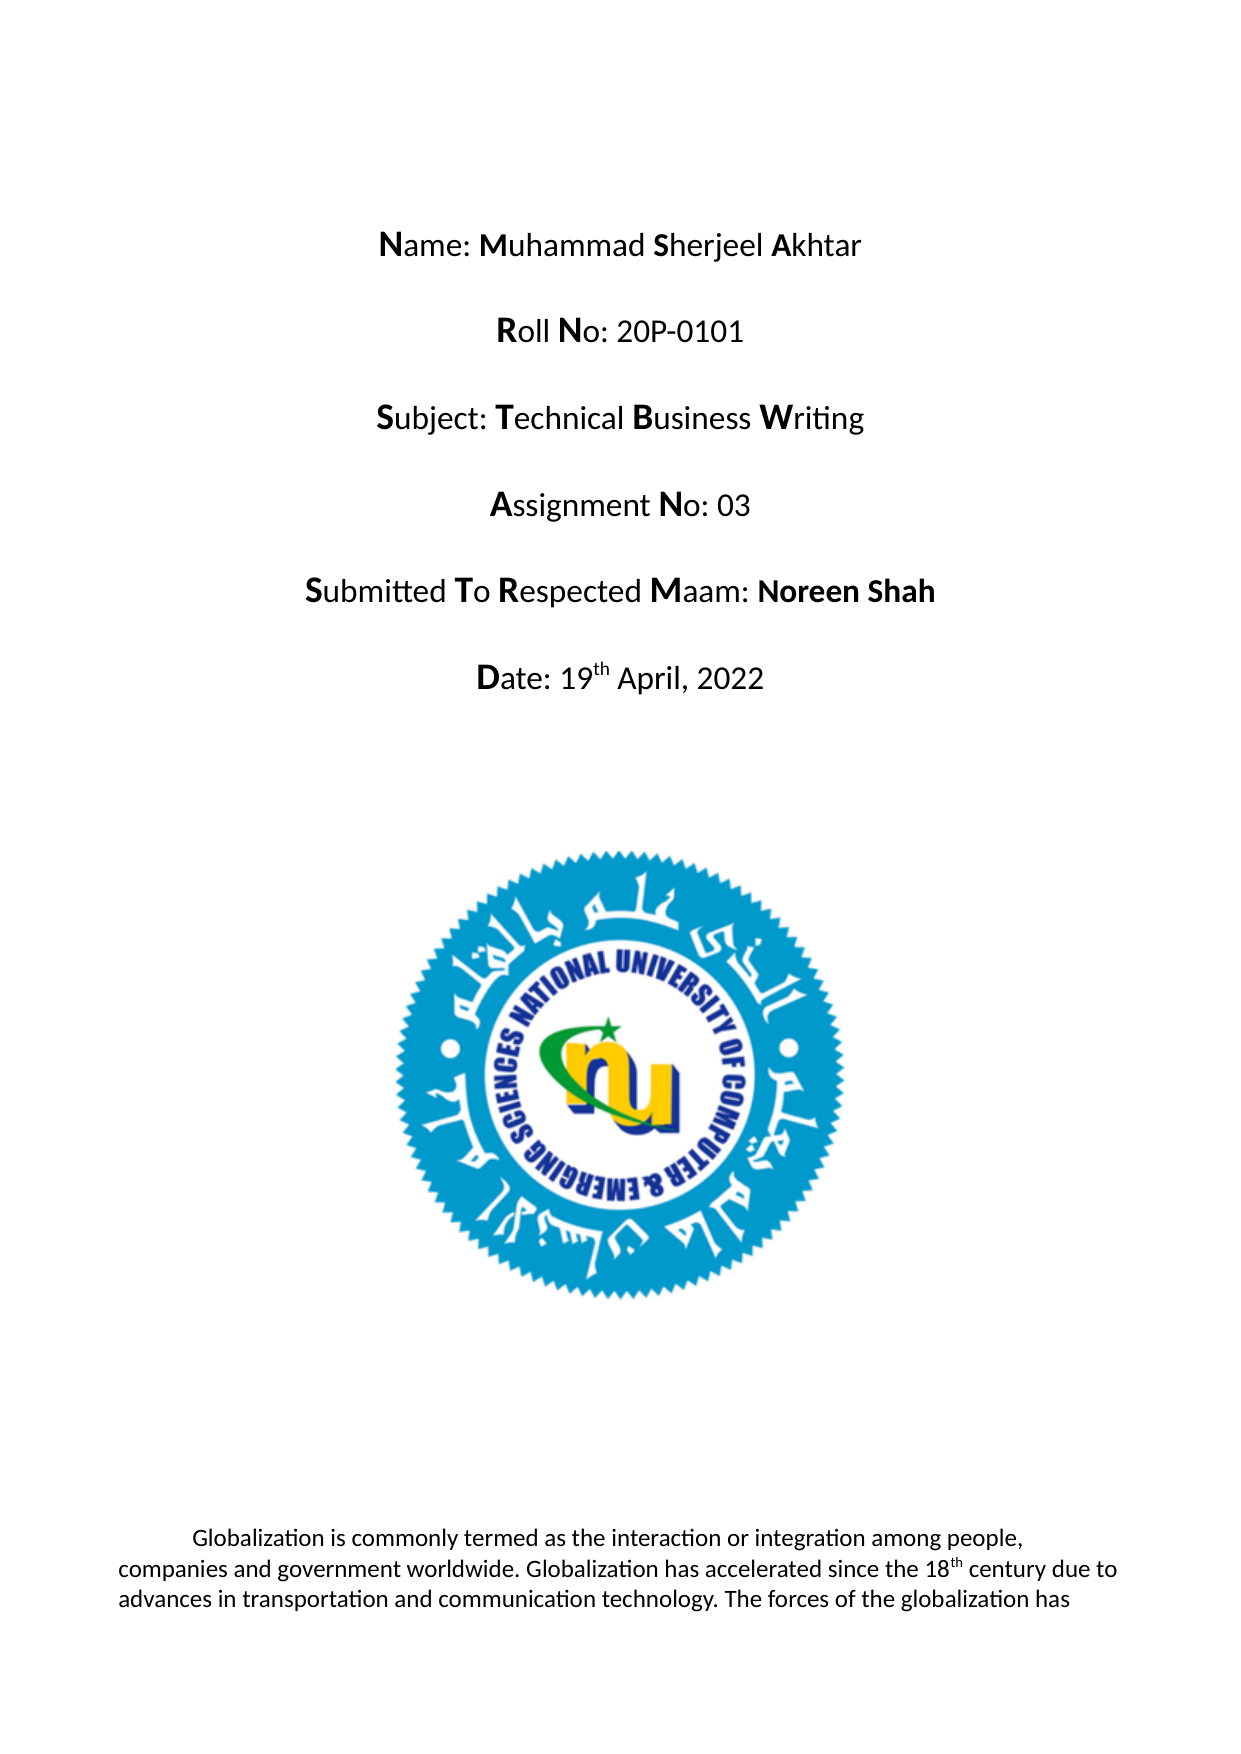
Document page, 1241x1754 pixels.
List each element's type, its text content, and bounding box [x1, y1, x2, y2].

picture [395, 851, 845, 1300]
text Name: Muhammad Sherjeel Akhtar [118, 220, 1122, 266]
text Submitted To Respected Maam: Noreen Shah [118, 566, 1122, 612]
text Globalization is commonly termed as the interaction or integration among people, companies and government worldwide. Globalization has accelerated since the 18th century due to advances in transportation and communication technology. The forces of the globalization has [118, 1522, 1122, 1614]
text Subject: Technical Business Writing [118, 393, 1122, 439]
text Roll No: 20P-0101 [118, 306, 1122, 352]
text Date: 19th April, 2022 [118, 653, 1122, 698]
text Assignment No: 03 [118, 479, 1122, 525]
